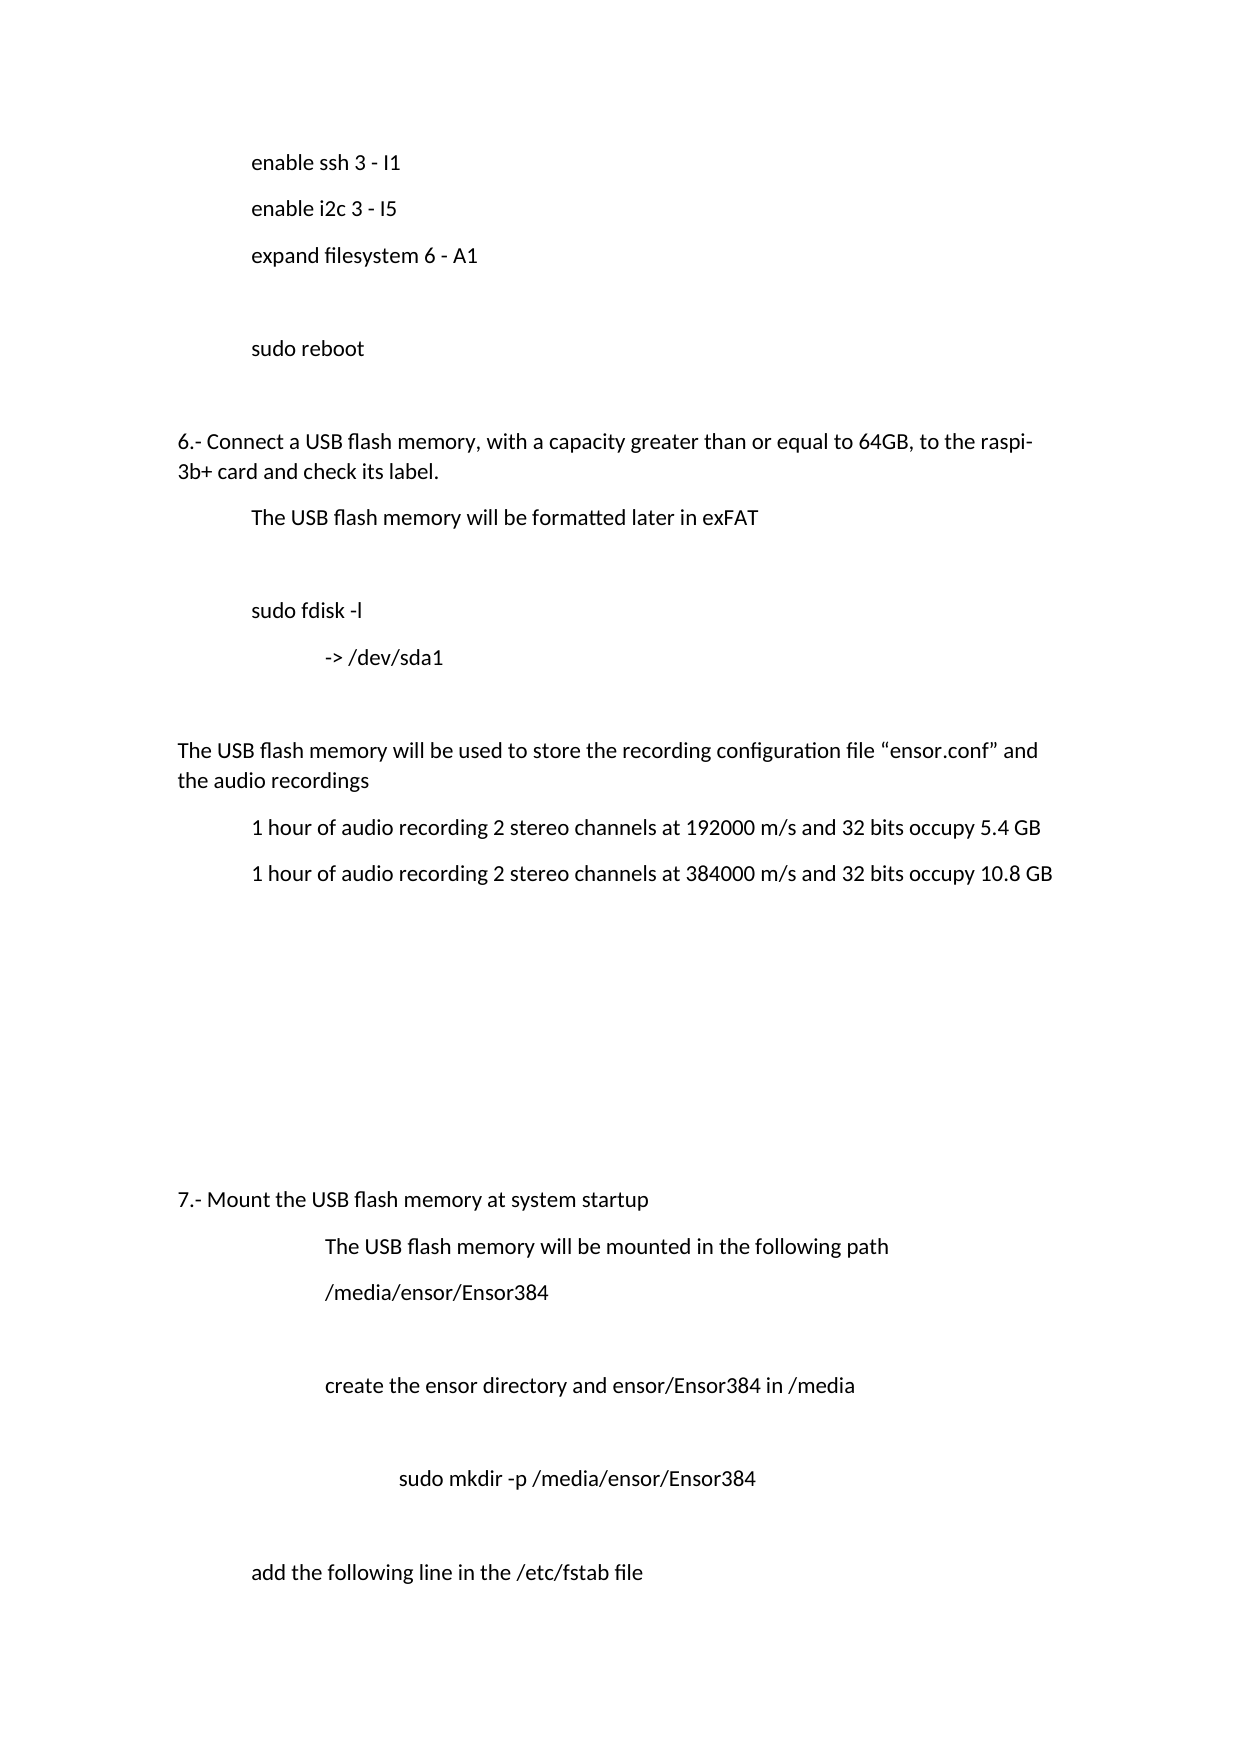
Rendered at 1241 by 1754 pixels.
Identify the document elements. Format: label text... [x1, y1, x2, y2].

text /media/ensor/Ensor384 [177, 1278, 1063, 1306]
text sudo fdisk -l [177, 597, 1063, 624]
text 7.- Mount the USB flash memory at system startup [177, 1185, 1063, 1213]
text expand filesystem 6 - A1 [177, 241, 1063, 269]
text -> /dev/sda1 [177, 643, 1063, 671]
text 1 hour of audio recording 2 stereo channels at 192000 m/s and 32 bits occupy 5.4 GB [177, 813, 1063, 841]
text sudo reboot [177, 334, 1063, 362]
text 1 hour of audio recording 2 stereo channels at 384000 m/s and 32 bits occupy 10.8 GB [177, 859, 1063, 887]
text enable i2c 3 - I5 [177, 194, 1063, 222]
text enable ssh 3 - I1 [177, 148, 1063, 176]
text sudo mkdir -p /media/ensor/Ensor384 [177, 1464, 1063, 1493]
text The USB flash memory will be formatted later in exFAT [177, 503, 1063, 531]
text The USB flash memory will be used to store the recording configuration file “ensor.conf” and the audio recordings [177, 736, 1063, 794]
text The USB flash memory will be mounted in the following path [177, 1232, 1063, 1260]
text 6.- Connect a USB flash memory, with a capacity greater than or equal to 64GB, to the raspi-3b+ card and check its label. [177, 427, 1063, 485]
text add the following line in the /etc/fstab file [177, 1558, 1063, 1586]
text create the ensor directory and ensor/Ensor384 in /media [177, 1371, 1063, 1399]
